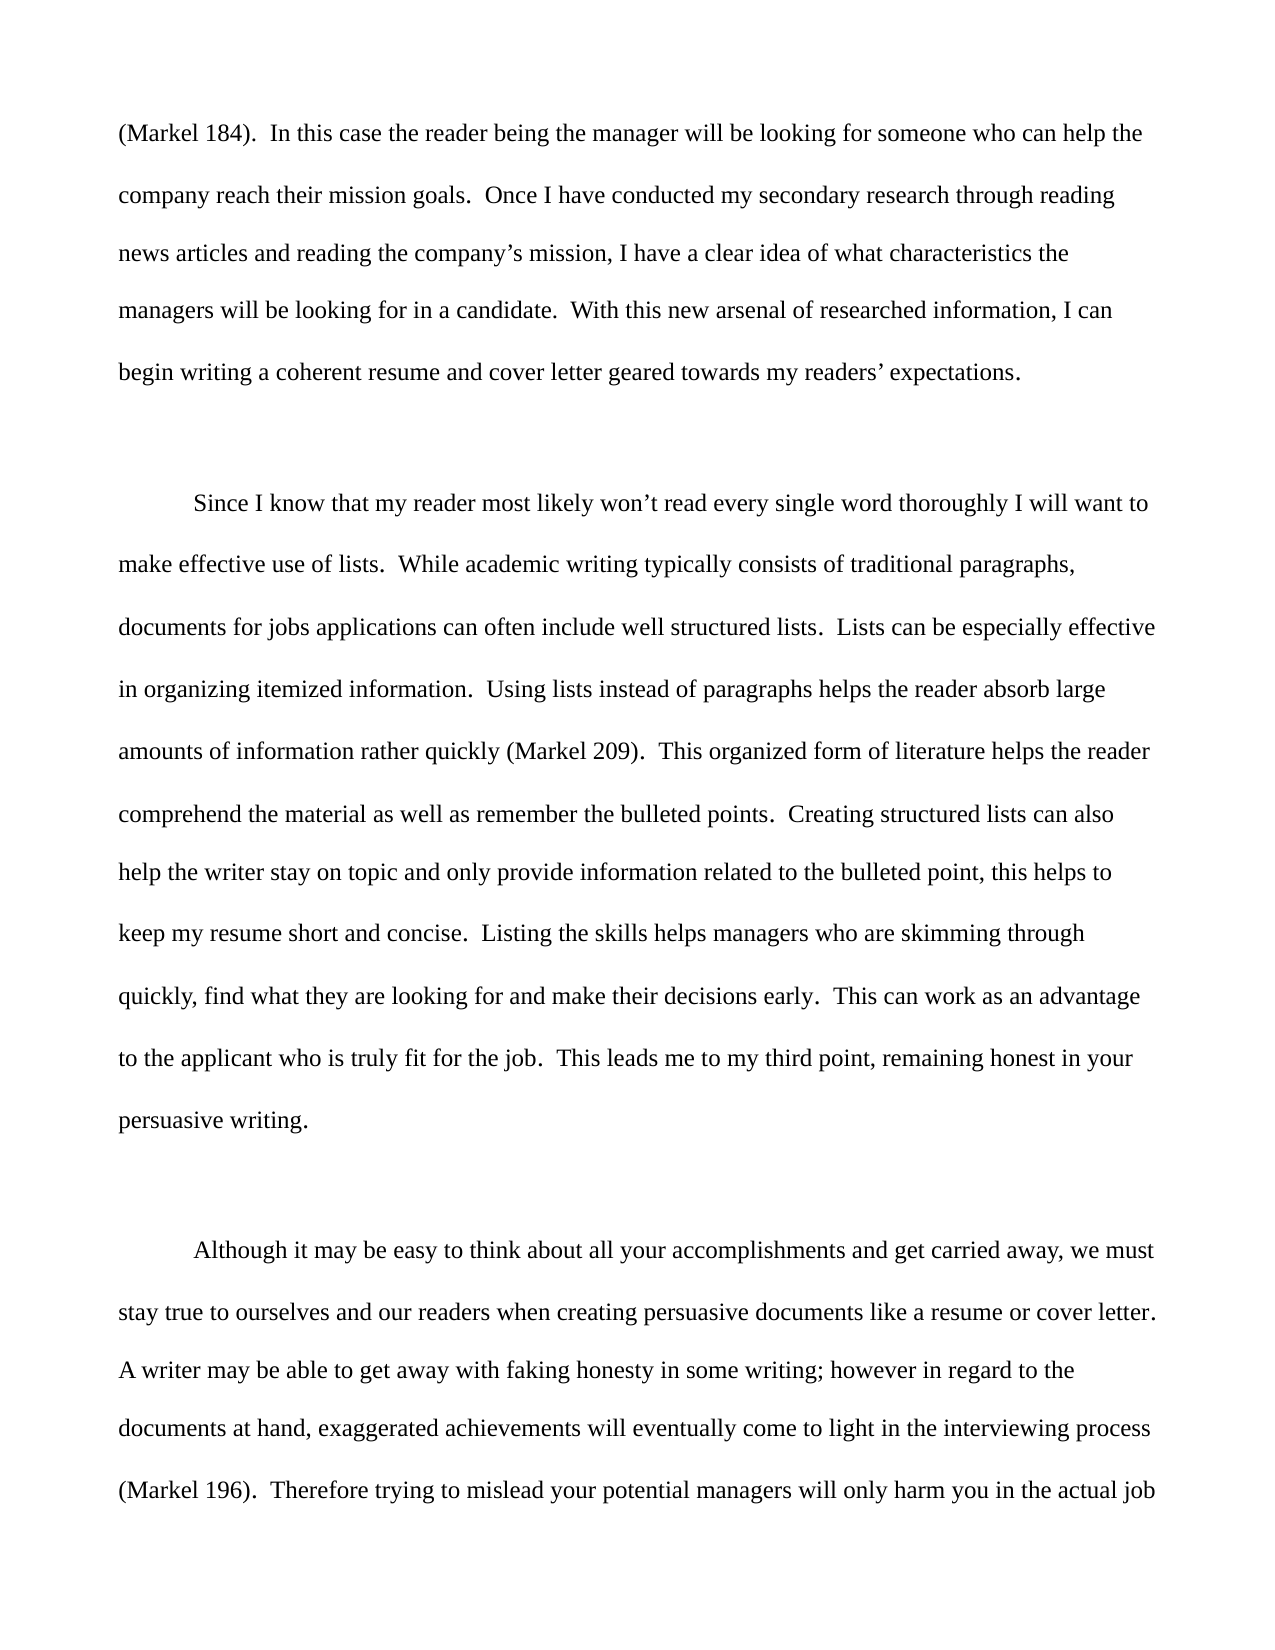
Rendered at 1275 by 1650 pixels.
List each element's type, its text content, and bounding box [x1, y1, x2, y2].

text Since I know that my reader most likely won’t read every single word thoroughly I will want to make effective use of lists. While academic writing typically consists of traditional paragraphs, documents for jobs applications can often include well structured lists. Lists can be especially effective in organizing itemized information. Using lists instead of paragraphs helps the reader absorb large amounts of information rather quickly (Markel 209). This organized form of literature helps the reader comprehend the material as well as remember the bulleted points. Creating structured lists can also help the writer stay on topic and only provide information related to the bulleted point, this helps to keep my resume short and concise. Listing the skills helps managers who are skimming through quickly, find what they are looking for and make their decisions early. This can work as an advantage to the applicant who is truly fit for the job. This leads me to my third point, remaining honest in your persuasive writing. [118, 488, 1157, 1134]
text Although it may be easy to think about all your accomplishments and get carried away, we must stay true to ourselves and our readers when creating persuasive documents like a resume or cover letter. A writer may be able to get away with faking honesty in some writing; however in regard to the documents at hand, exaggerated achievements will eventually come to light in the interviewing process (Markel 196). Therefore trying to mislead your potential managers will only harm you in the actual job [118, 1236, 1157, 1504]
text (Markel 184). In this case the reader being the manager will be looking for someone who can help the company reach their mission goals. Once I have conducted my secondary research through reading news articles and reading the company’s mission, I have a clear idea of what characteristics the managers will be looking for in a candidate. With this new arsenal of researched information, I can begin writing a coherent resume and cover letter geared towards my readers’ expectations. [118, 118, 1157, 386]
